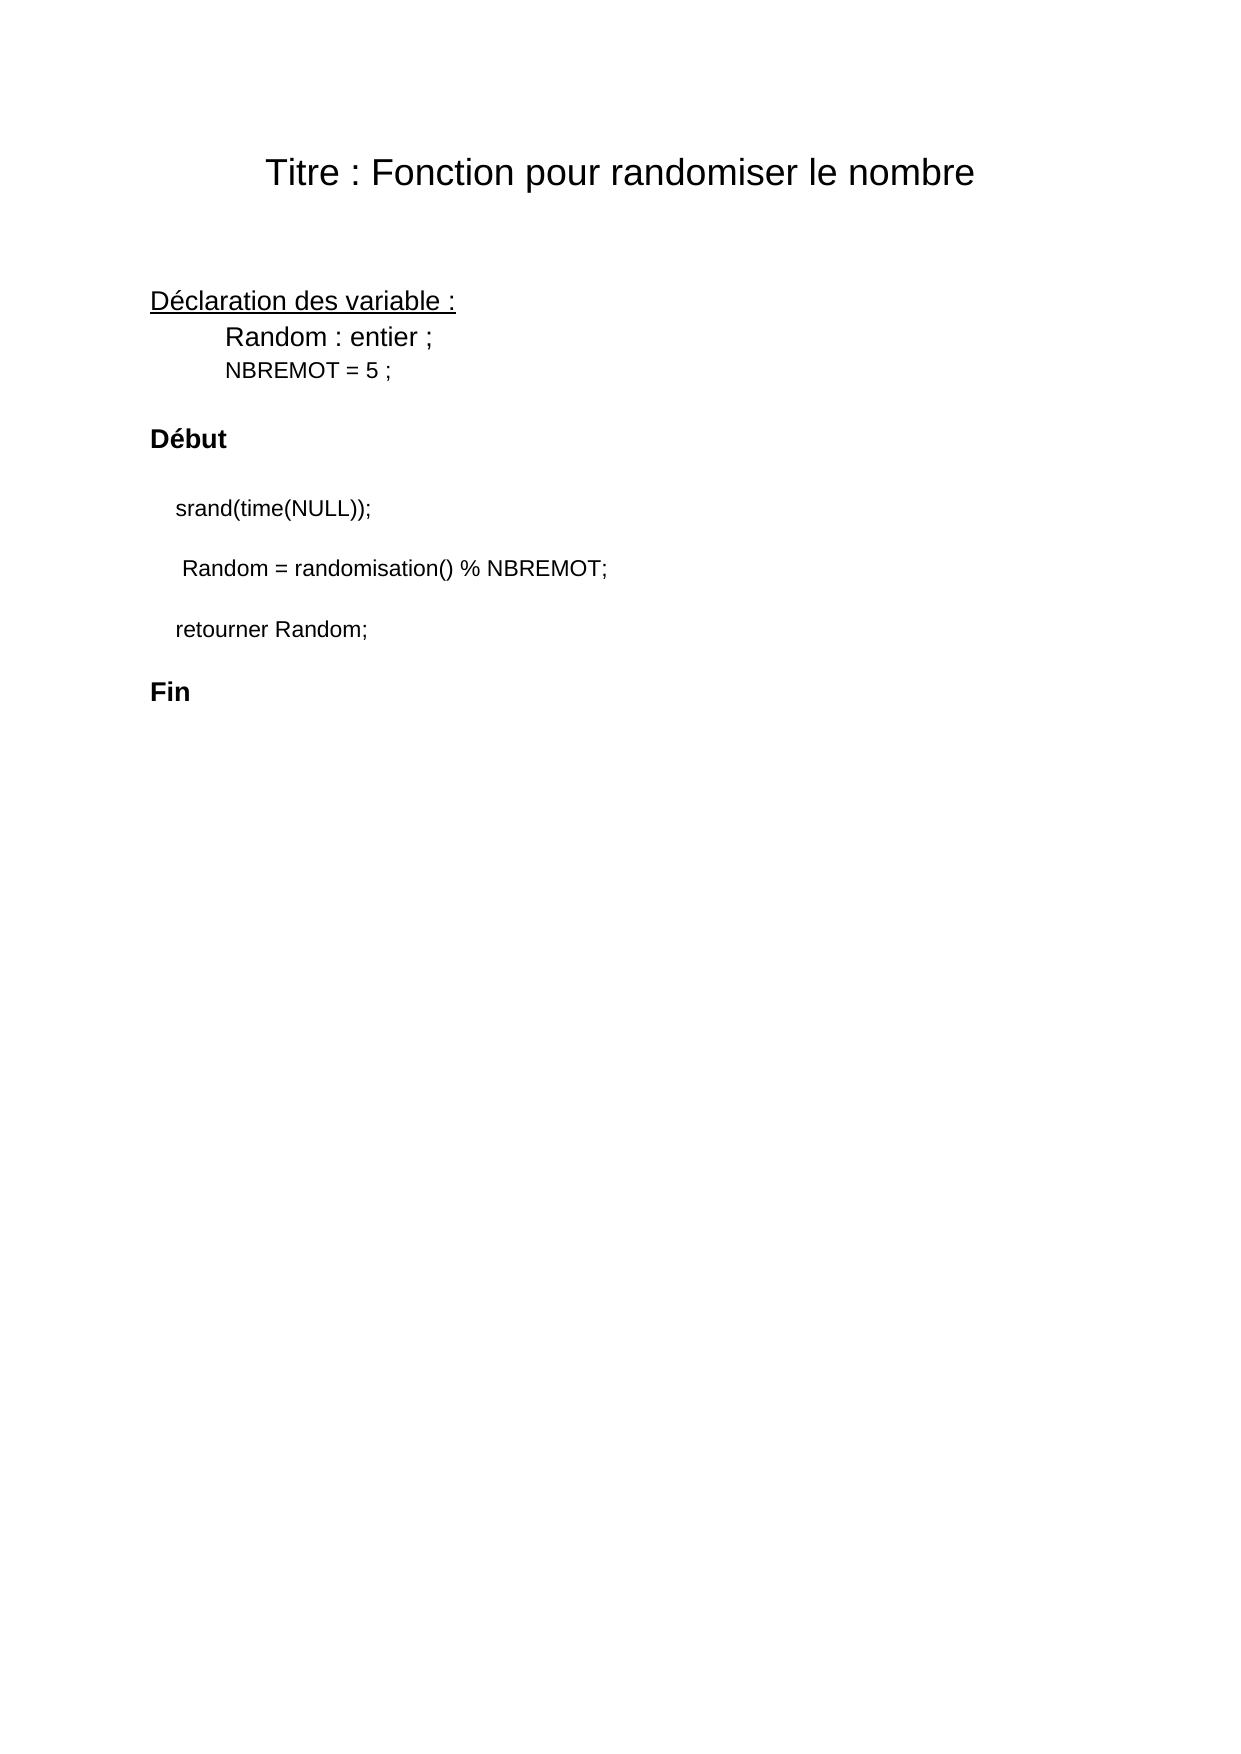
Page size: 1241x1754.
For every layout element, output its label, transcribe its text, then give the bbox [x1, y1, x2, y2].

text Random = randomisation() % NBREMOT; [150, 555, 1090, 582]
text Fin [150, 676, 1090, 707]
text NBREMOT = 5 ; [150, 357, 1090, 383]
text retourner Random; [150, 616, 1090, 642]
text Titre : Fonction pour randomiser le nombre [150, 150, 1090, 193]
text srand(time(NULL)); [150, 495, 1090, 521]
text Déclaration des variable : [150, 285, 1090, 316]
text Début [150, 423, 1090, 454]
text Random : entier ; [150, 321, 1090, 352]
